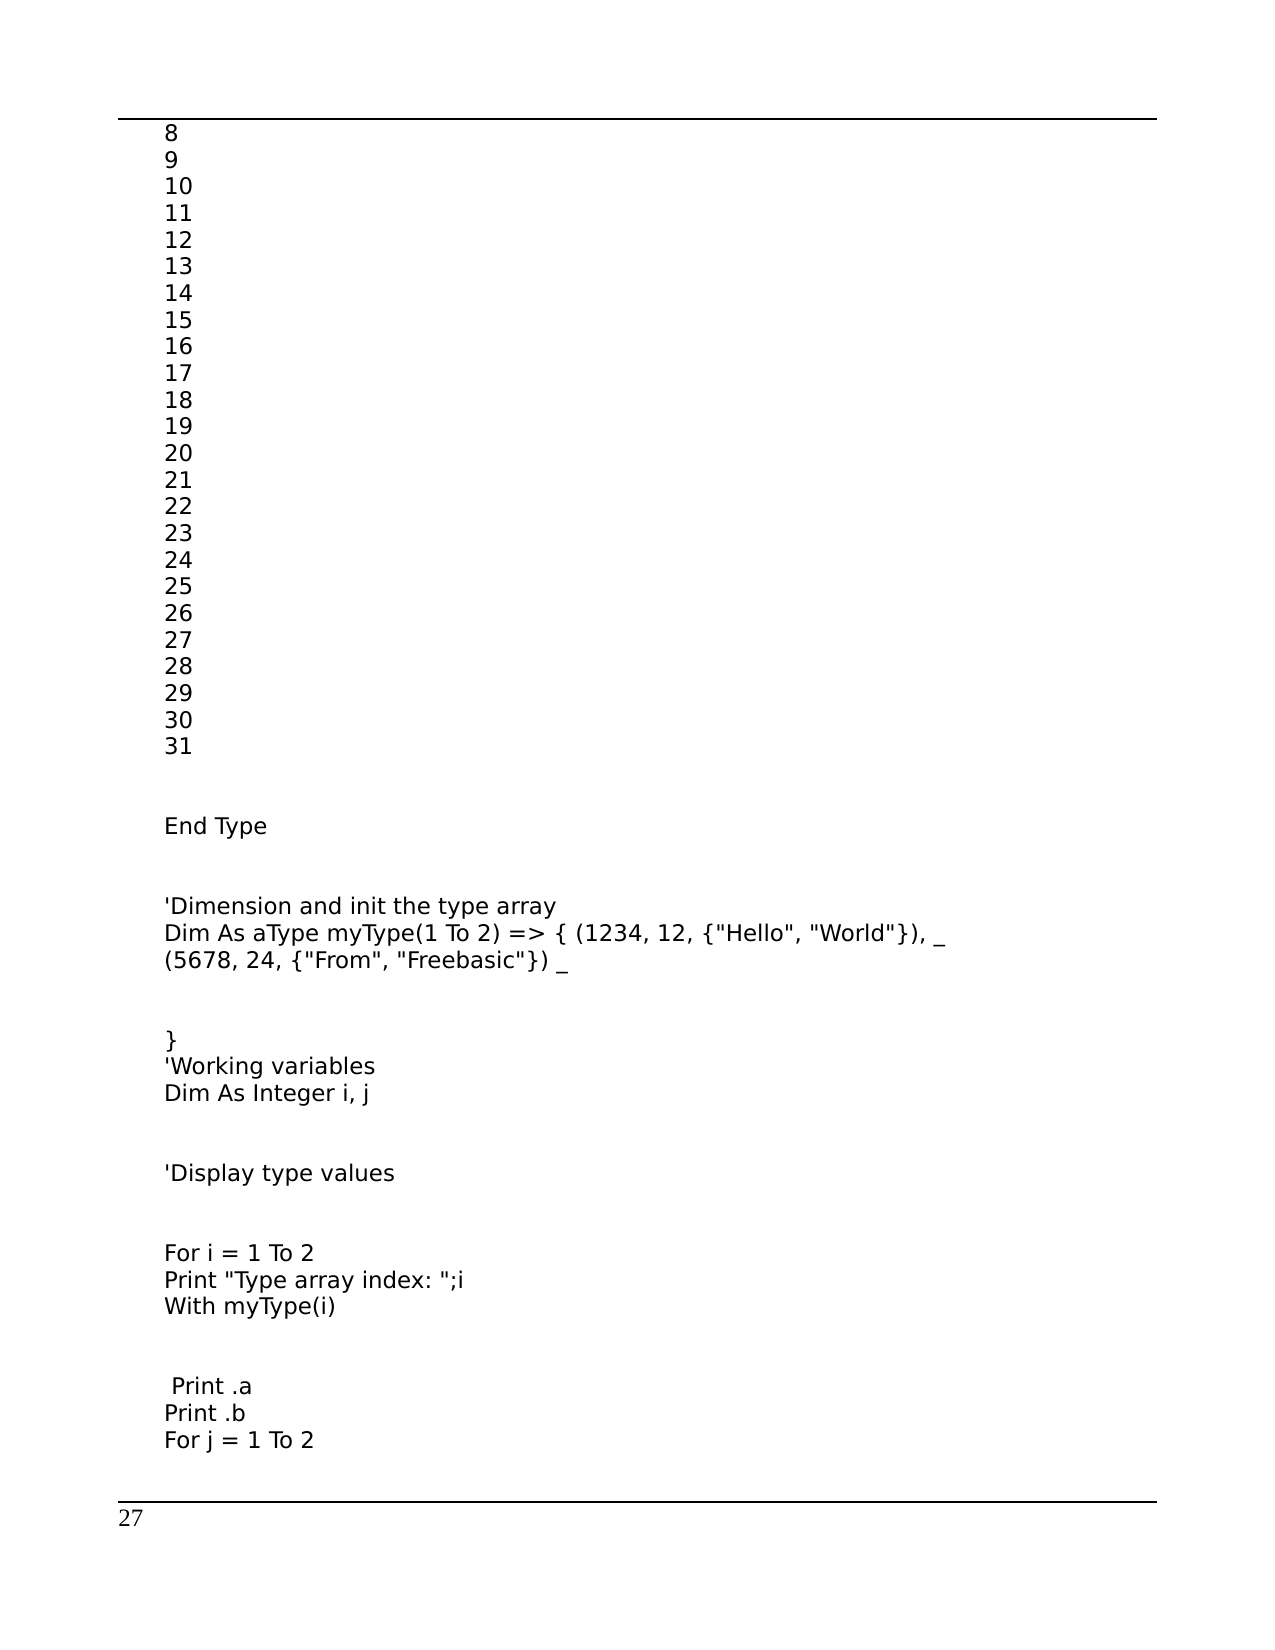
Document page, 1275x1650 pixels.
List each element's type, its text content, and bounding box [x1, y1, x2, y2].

text For i = 1 To 2 [118, 1240, 1157, 1267]
text 30 [118, 707, 1157, 733]
text 23 [118, 520, 1157, 547]
text 21 [118, 467, 1157, 493]
text 'Working variables [118, 1053, 1157, 1080]
text 13 [118, 253, 1157, 280]
text Print "Type array index: ";i [118, 1267, 1157, 1293]
text Dim As aType myType(1 To 2) => { (1234, 12, {"Hello", "World"}), _ [118, 920, 1157, 947]
text 11 [118, 200, 1157, 227]
text 9 [118, 147, 1157, 173]
text For j = 1 To 2 [118, 1427, 1157, 1453]
text 31 [118, 733, 1157, 760]
text 20 [118, 440, 1157, 467]
text 'Dimension and init the type array [118, 893, 1157, 920]
text 12 [118, 227, 1157, 253]
text 29 [118, 680, 1157, 707]
text } [118, 1027, 1157, 1053]
text 26 [118, 600, 1157, 627]
text 'Display type values [118, 1160, 1157, 1187]
text With myType(i) [118, 1293, 1157, 1320]
text 22 [118, 493, 1157, 520]
text 24 [118, 547, 1157, 573]
text 16 [118, 333, 1157, 360]
text 28 [118, 653, 1157, 680]
text 17 [118, 360, 1157, 387]
text Print .b [118, 1400, 1157, 1427]
text 18 [118, 387, 1157, 413]
text 14 [118, 280, 1157, 307]
text 27 [118, 627, 1157, 653]
text (5678, 24, {"From", "Freebasic"}) _ [118, 947, 1157, 973]
text End Type [118, 813, 1157, 840]
text 19 [118, 413, 1157, 440]
text 8 [118, 120, 1157, 147]
text 10 [118, 173, 1157, 200]
text Dim As Integer i, j [118, 1080, 1157, 1107]
text 15 [118, 307, 1157, 333]
text Print .a [118, 1373, 1157, 1400]
text 25 [118, 573, 1157, 600]
